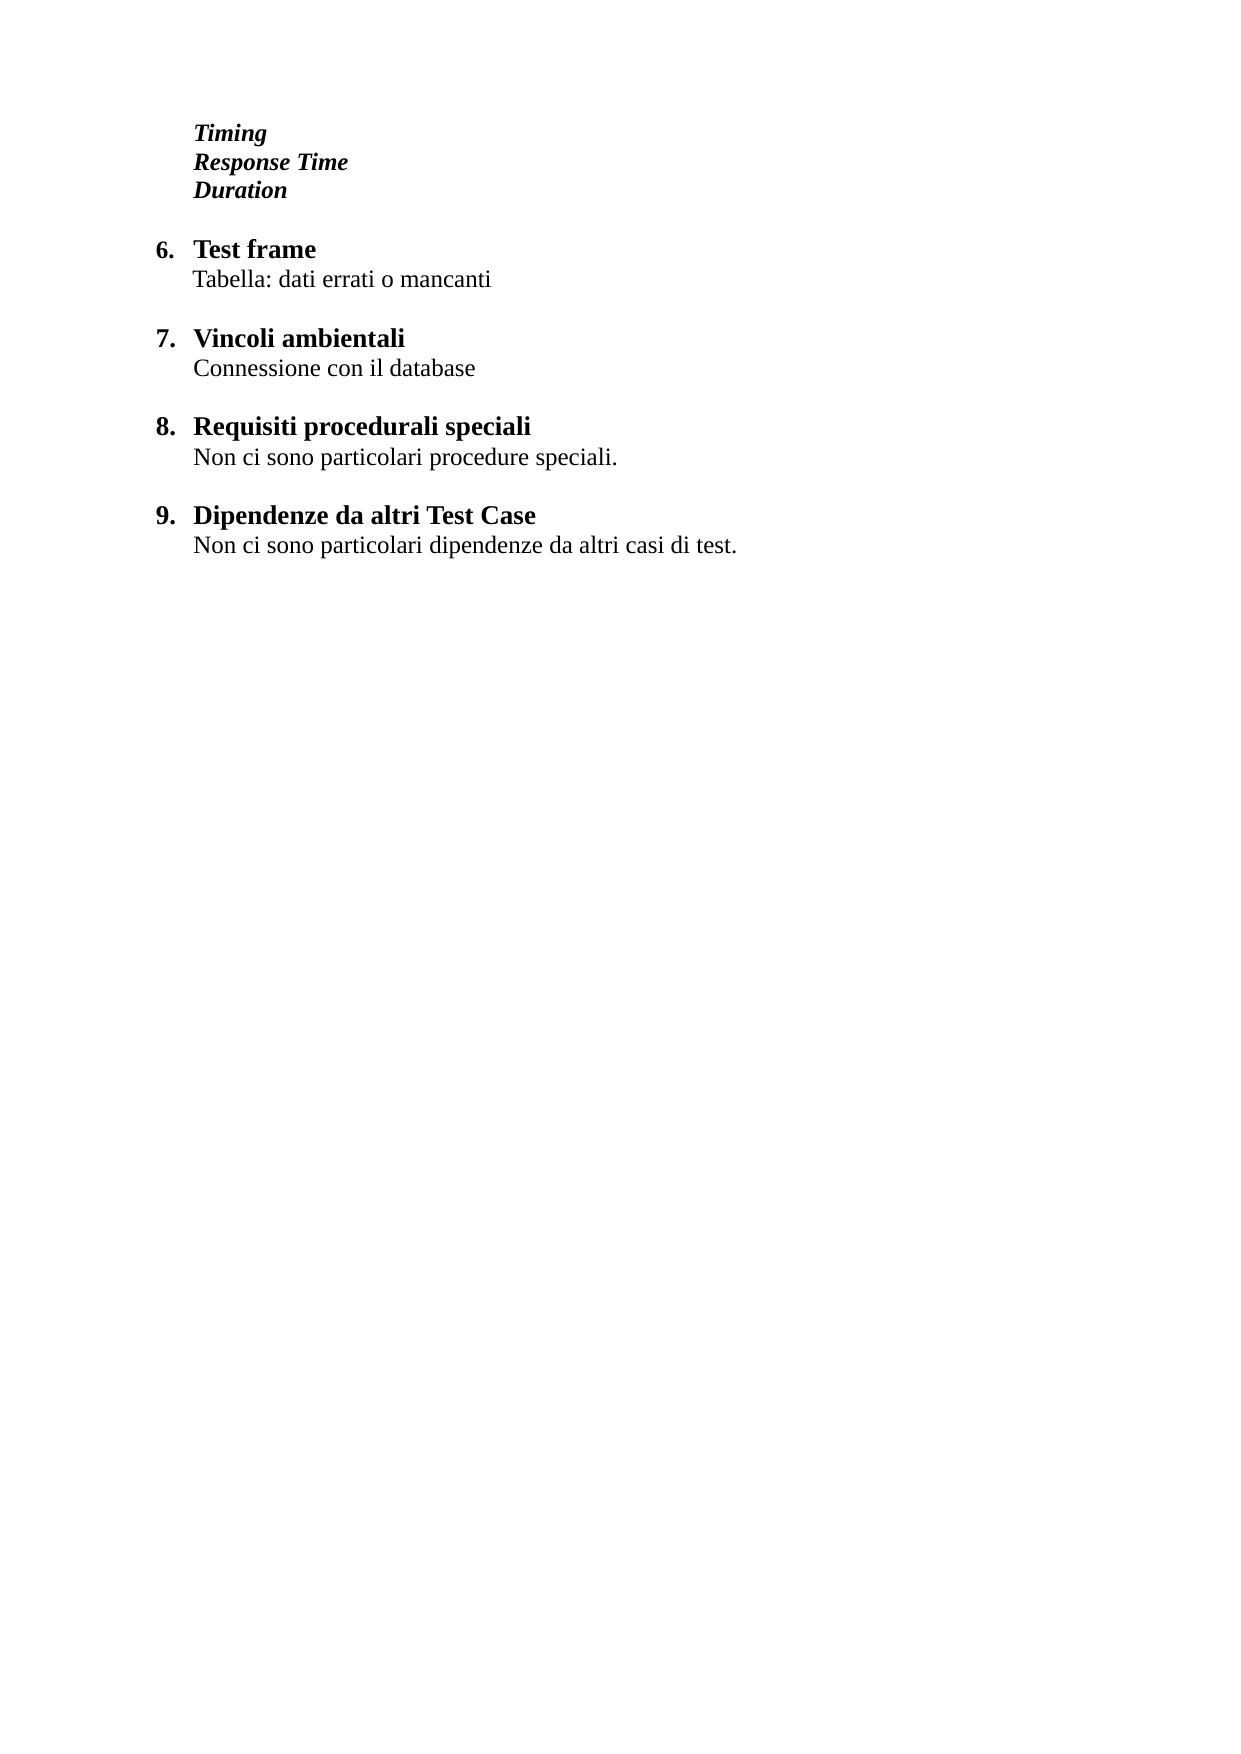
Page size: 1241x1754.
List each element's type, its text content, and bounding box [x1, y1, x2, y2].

list Connessione con il database [156, 353, 1122, 382]
list Non ci sono particolari procedure speciali. [156, 442, 1122, 470]
list Test frame [156, 233, 1122, 264]
list Requisiti procedurali speciali [156, 410, 1122, 442]
text Tabella: dati errati o mancanti [118, 264, 1122, 293]
list Non ci sono particolari dipendenze da altri casi di test. [156, 530, 1122, 559]
list Vincoli ambientali [156, 322, 1122, 353]
list Duration [156, 176, 1122, 204]
list Dipendenze da altri Test Case [156, 499, 1122, 530]
list Response Time [156, 147, 1122, 176]
list Timing [156, 118, 1122, 147]
